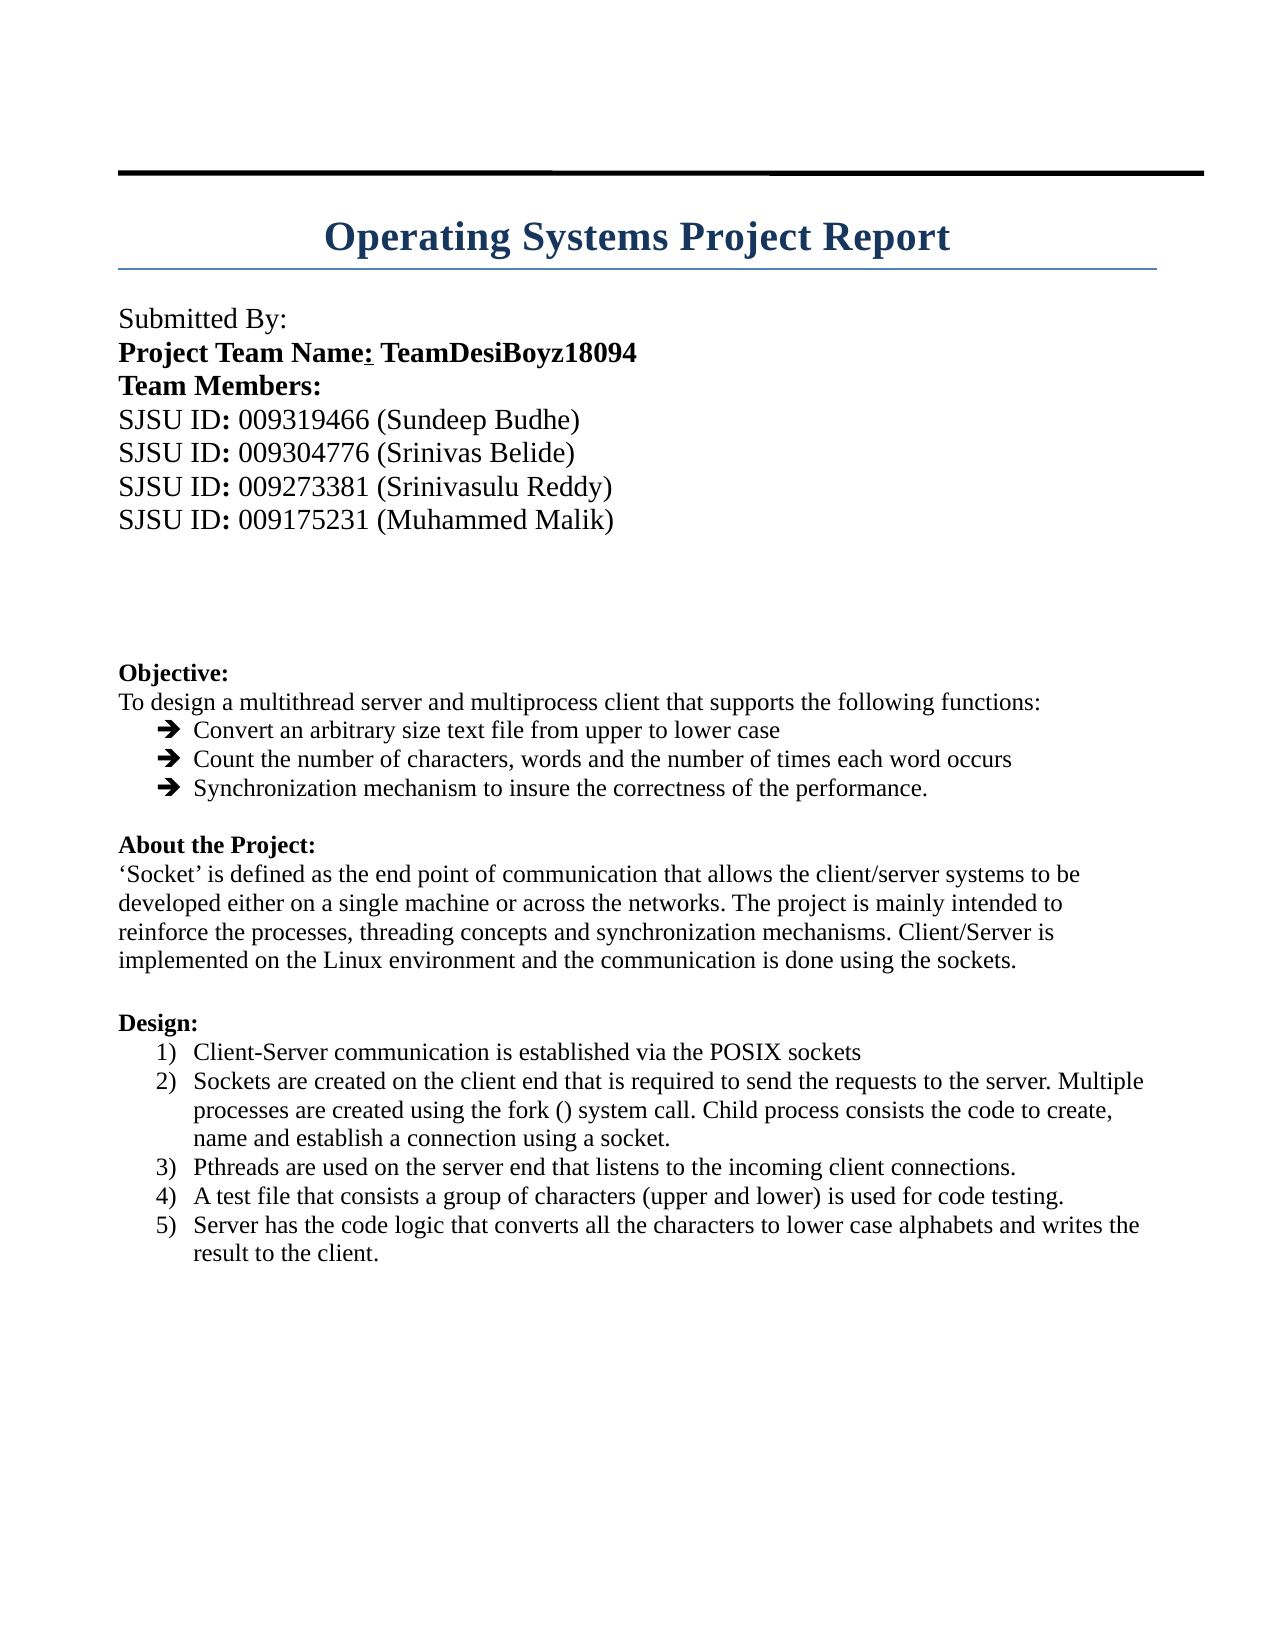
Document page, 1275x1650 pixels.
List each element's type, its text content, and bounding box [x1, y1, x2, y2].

text SJSU ID: 009273381 (Srinivasulu Reddy) [118, 469, 1157, 502]
list Pthreads are used on the server end that listens to the incoming client connections. [156, 1152, 1157, 1181]
list Convert an arbitrary size text file from upper to lower case [156, 716, 1157, 744]
text To design a multithread server and multiprocess client that supports the following functions: [118, 687, 1157, 716]
title Operating Systems Project Report [118, 212, 1157, 268]
text Submitted By: [118, 301, 1157, 335]
text Design: [118, 1008, 1157, 1037]
list A test file that consists a group of characters (upper and lower) is used for code testing. [156, 1181, 1157, 1210]
list Sockets are created on the client end that is required to send the requests to the server. Multiple processes are created using the fork () system call. Child process consists the code to create, name and establish a connection using a socket. [156, 1066, 1157, 1152]
text SJSU ID: 009175231 (Muhammed Malik) [118, 502, 1157, 536]
text SJSU ID: 009319466 (Sundeep Budhe) [118, 402, 1157, 435]
list Client-Server communication is established via the POSIX sockets [156, 1037, 1157, 1066]
list Count the number of characters, words and the number of times each word occurs [156, 744, 1157, 773]
text About the Project: [118, 831, 1157, 859]
text Objective: [118, 658, 1157, 687]
list Server has the code logic that converts all the characters to lower case alphabets and writes the result to the client. [156, 1210, 1157, 1267]
text ‘Socket’ is defined as the end point of communication that allows the client/server systems to be developed either on a single machine or across the networks. The project is mainly intended to reinforce the processes, threading concepts and synchronization mechanisms. Client/Server is implemented on the Linux environment and the communication is done using the sockets. [118, 859, 1157, 974]
list Synchronization mechanism to insure the correctness of the performance. [156, 773, 1157, 802]
text Team Members: [118, 368, 1157, 402]
text Project Team Name: TeamDesiBoyz18094 [118, 335, 1157, 368]
text SJSU ID: 009304776 (Srinivas Belide) [118, 435, 1157, 469]
